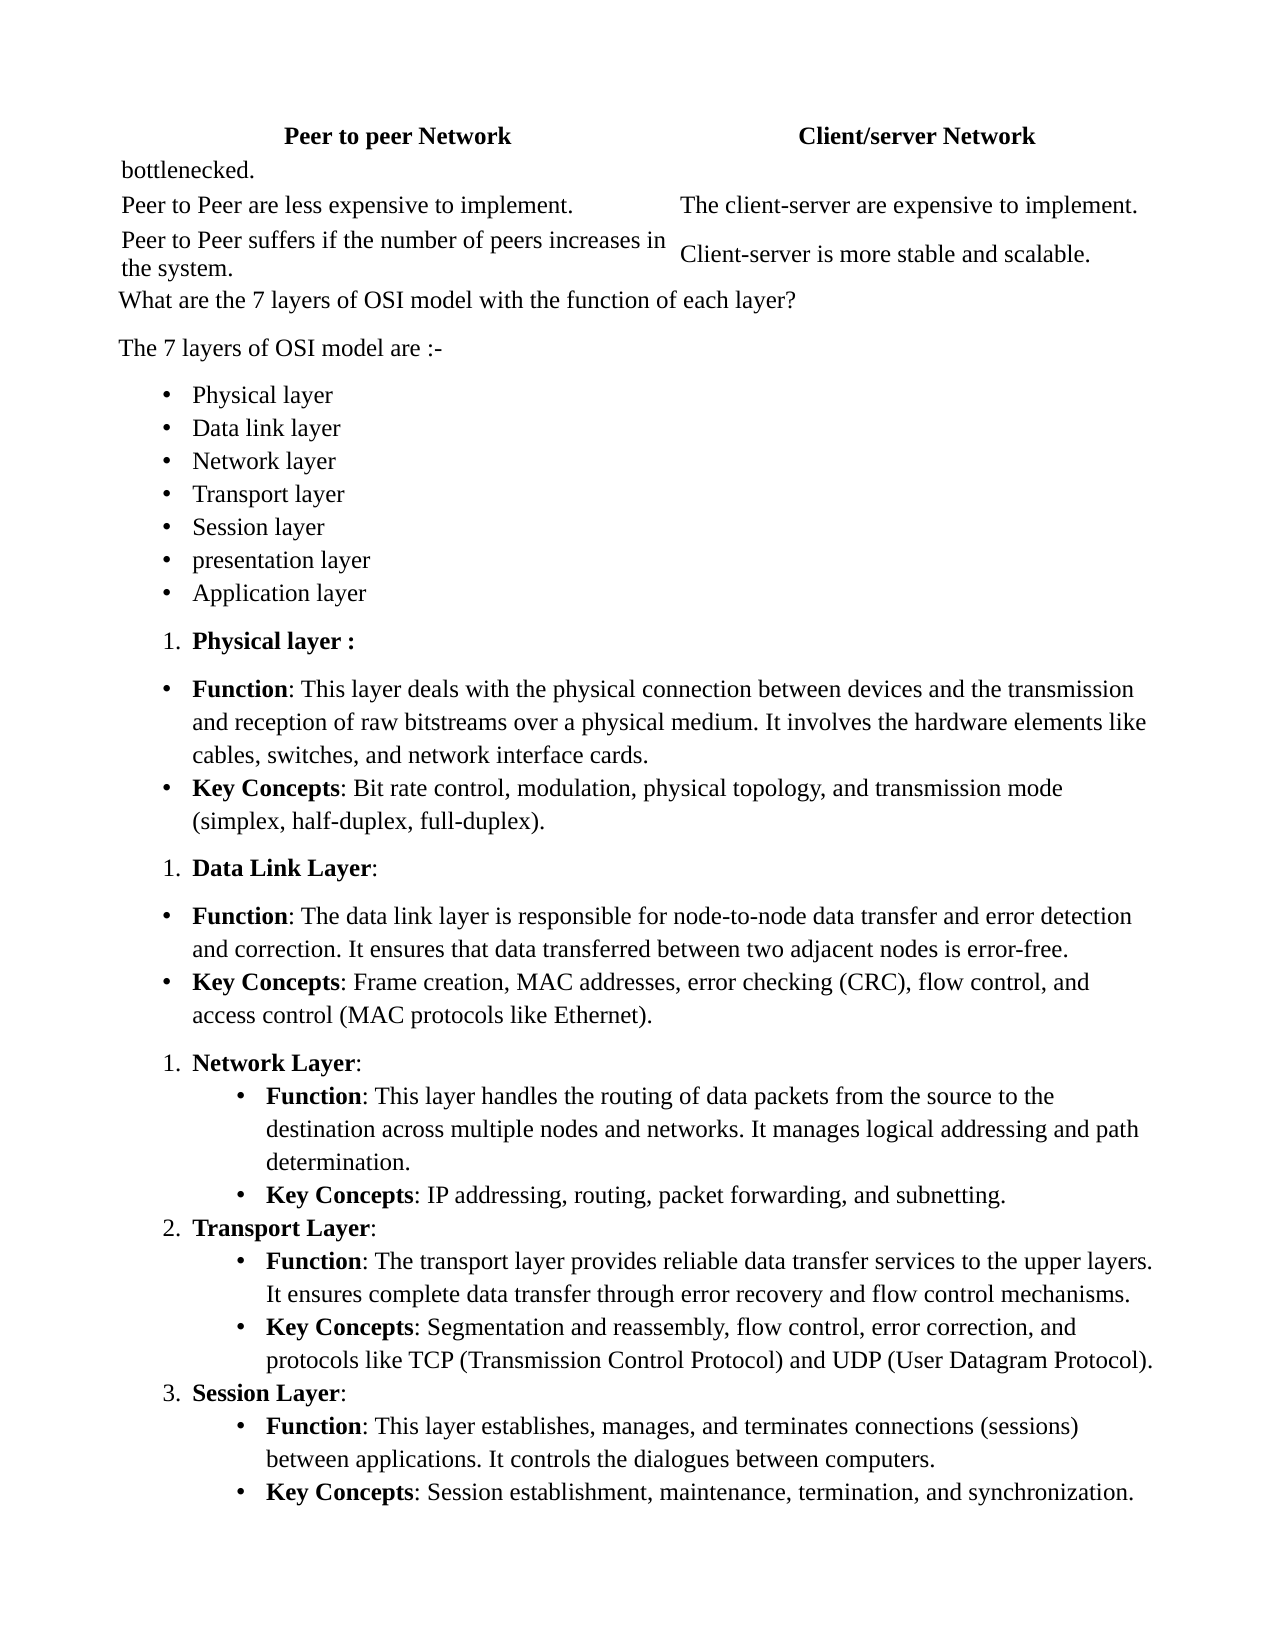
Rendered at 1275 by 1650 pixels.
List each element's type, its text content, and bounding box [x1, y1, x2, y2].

list Physical layer [162, 380, 1157, 409]
table_cell Peer to Peer suffers if the number of peers increases in the system. [118, 222, 677, 285]
table_header Peer to peer Network [118, 118, 677, 153]
text The 7 layers of OSI model are :- [118, 333, 1157, 362]
list Function: This layer deals with the physical connection between devices and the transmission and reception of raw bitstreams over a physical medium. It involves the hardware elements like cables, switches, and network interface cards. [162, 674, 1157, 768]
table_cell bottlenecked. [118, 153, 677, 187]
table_cell The client-server are expensive to implement. [677, 187, 1157, 222]
text What are the 7 layers of OSI model with the function of each layer? [118, 285, 1157, 314]
list Function: The data link layer is responsible for node-to-node data transfer and error detection and correction. It ensures that data transferred between two adjacent nodes is error-free. [162, 901, 1157, 963]
list Function: This layer handles the routing of data packets from the source to the destination across multiple nodes and networks. It manages logical addressing and path determination. [236, 1081, 1157, 1176]
list Data Link Layer: [162, 853, 1157, 882]
list Key Concepts: IP addressing, routing, packet forwarding, and subnetting. [236, 1180, 1157, 1208]
list Application layer [162, 578, 1157, 607]
table_header Client/server Network [677, 118, 1157, 153]
list Network layer [162, 446, 1157, 475]
table_cell Client-server is more stable and scalable. [677, 222, 1157, 285]
list Key Concepts: Bit rate control, modulation, physical topology, and transmission mode (simplex, half-duplex, full-duplex). [162, 773, 1157, 834]
list Network Layer: [162, 1048, 1157, 1076]
table_cell [677, 153, 1157, 187]
list Key Concepts: Session establishment, maintenance, termination, and synchronization. [236, 1477, 1157, 1506]
list Key Concepts: Frame creation, MAC addresses, error checking (CRC), flow control, and access control (MAC protocols like Ethernet). [162, 967, 1157, 1029]
list Function: This layer establishes, manages, and terminates connections (sessions) between applications. It controls the dialogues between computers. [236, 1411, 1157, 1473]
list Physical layer : [162, 626, 1157, 655]
list Function: The transport layer provides reliable data transfer services to the upper layers. It ensures complete data transfer through error recovery and flow control mechanisms. [236, 1246, 1157, 1308]
list Key Concepts: Segmentation and reassembly, flow control, error correction, and protocols like TCP (Transmission Control Protocol) and UDP (User Datagram Protocol). [236, 1312, 1157, 1374]
list Session layer [162, 512, 1157, 541]
list presentation layer [162, 546, 1157, 574]
table_cell Peer to Peer are less expensive to implement. [118, 187, 677, 222]
list Data link layer [162, 413, 1157, 442]
list Session Layer: [162, 1378, 1157, 1407]
list Transport layer [162, 479, 1157, 508]
list Transport Layer: [162, 1213, 1157, 1242]
